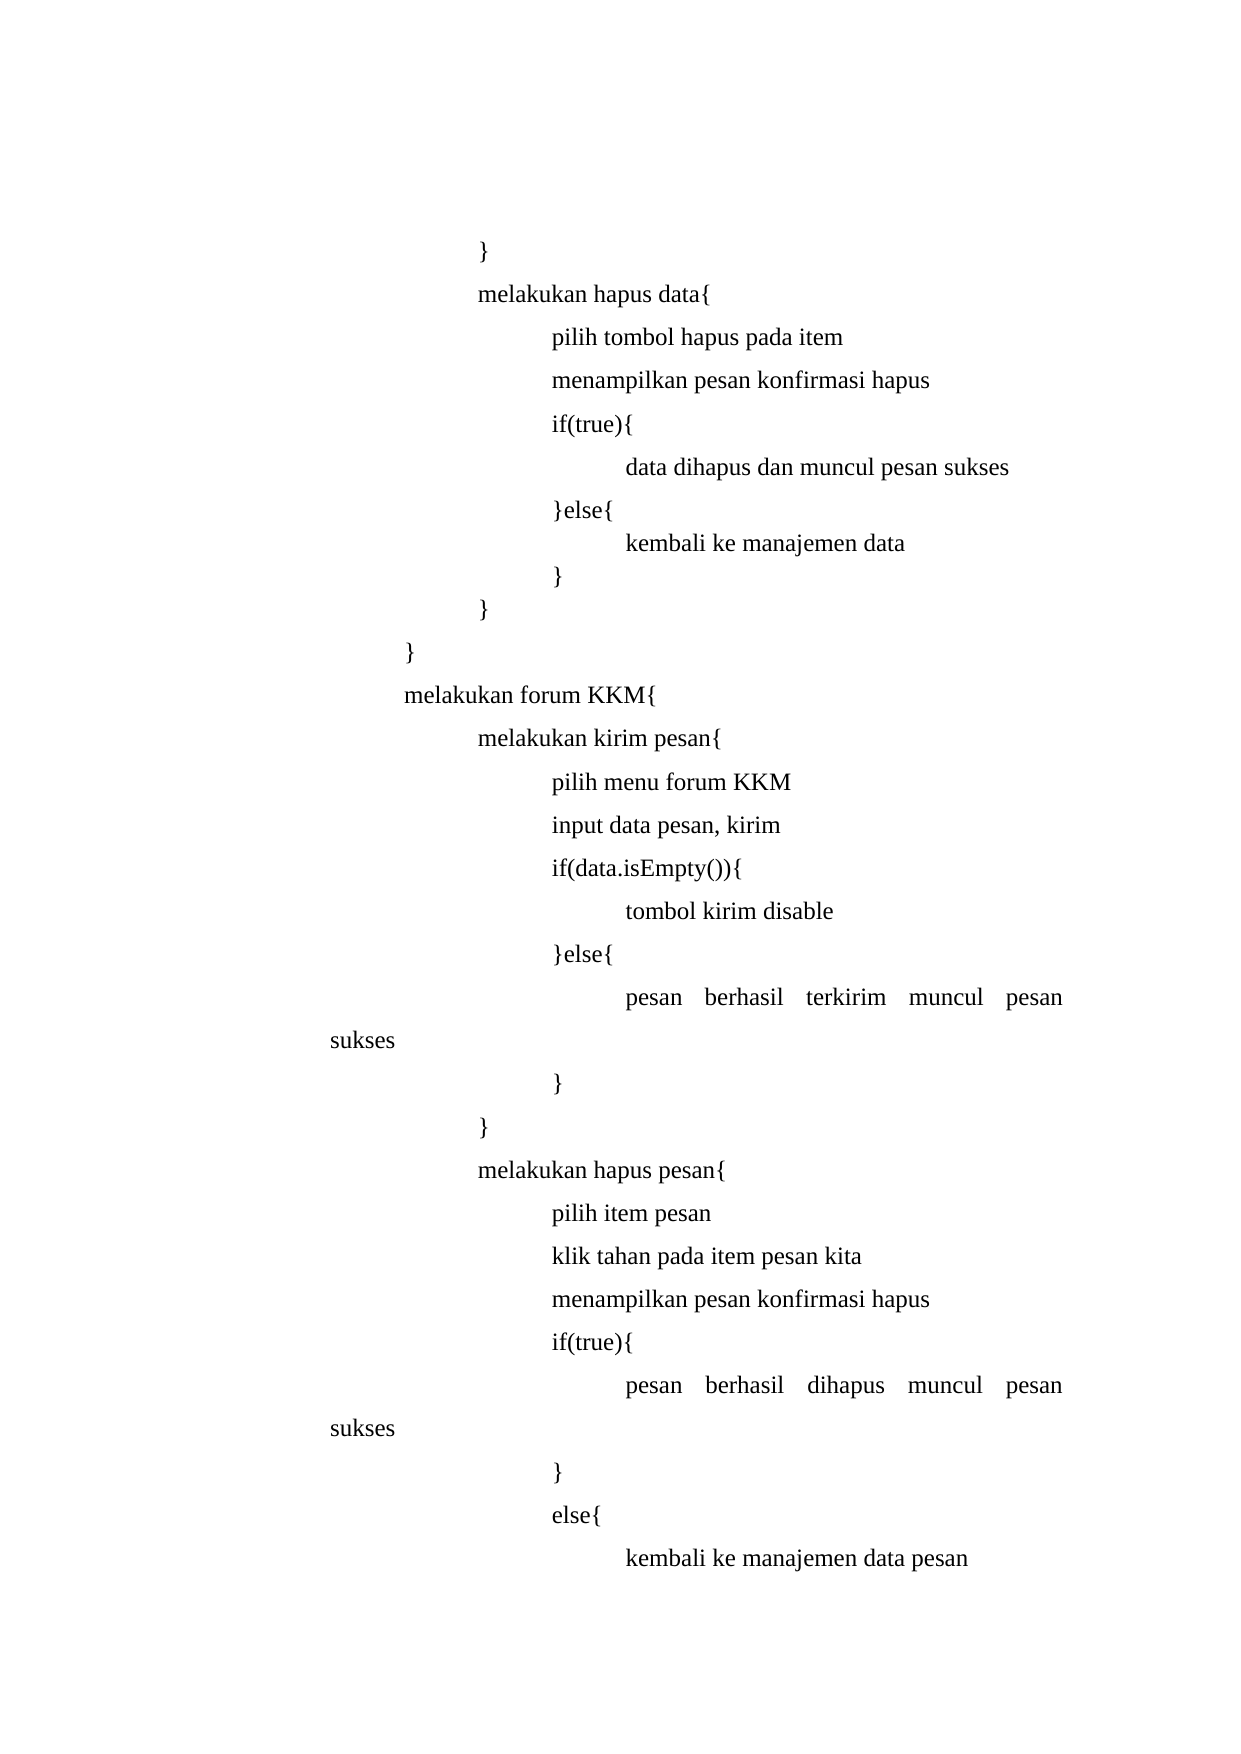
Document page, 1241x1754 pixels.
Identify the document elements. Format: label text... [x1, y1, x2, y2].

text if(data.isEmpty()){ [330, 853, 1063, 882]
text pilih menu forum KKM [330, 767, 1063, 795]
text } [330, 1112, 1063, 1140]
text } [330, 594, 1063, 623]
text } [330, 561, 1063, 590]
text melakukan kirim pesan{ [330, 723, 1063, 752]
text pilih tombol hapus pada item [330, 322, 1063, 351]
text menampilkan pesan konfirmasi hapus [330, 366, 1063, 394]
text if(true){ [330, 1327, 1063, 1356]
text }else{ [330, 495, 1063, 524]
text pesan berhasil terkirim muncul pesan sukses [330, 982, 1063, 1054]
text melakukan forum KKM{ [330, 680, 1063, 709]
text melakukan hapus data{ [330, 279, 1063, 308]
text kembali ke manajemen data [330, 528, 1063, 557]
text if(true){ [330, 409, 1063, 437]
text melakukan hapus pesan{ [330, 1155, 1063, 1183]
text tombol kirim disable [330, 896, 1063, 925]
text pilih item pesan [330, 1198, 1063, 1227]
text } [330, 637, 1063, 666]
text pesan berhasil dihapus muncul pesan sukses [330, 1370, 1063, 1442]
text kembali ke manajemen data pesan [330, 1543, 1063, 1572]
text menampilkan pesan konfirmasi hapus [330, 1284, 1063, 1313]
text data dihapus dan muncul pesan sukses [330, 452, 1063, 481]
text } [330, 1457, 1063, 1485]
text input data pesan, kirim [330, 810, 1063, 838]
text } [330, 236, 1063, 265]
text } [330, 1068, 1063, 1097]
text klik tahan pada item pesan kita [330, 1241, 1063, 1270]
text }else{ [330, 939, 1063, 968]
text else{ [330, 1500, 1063, 1528]
